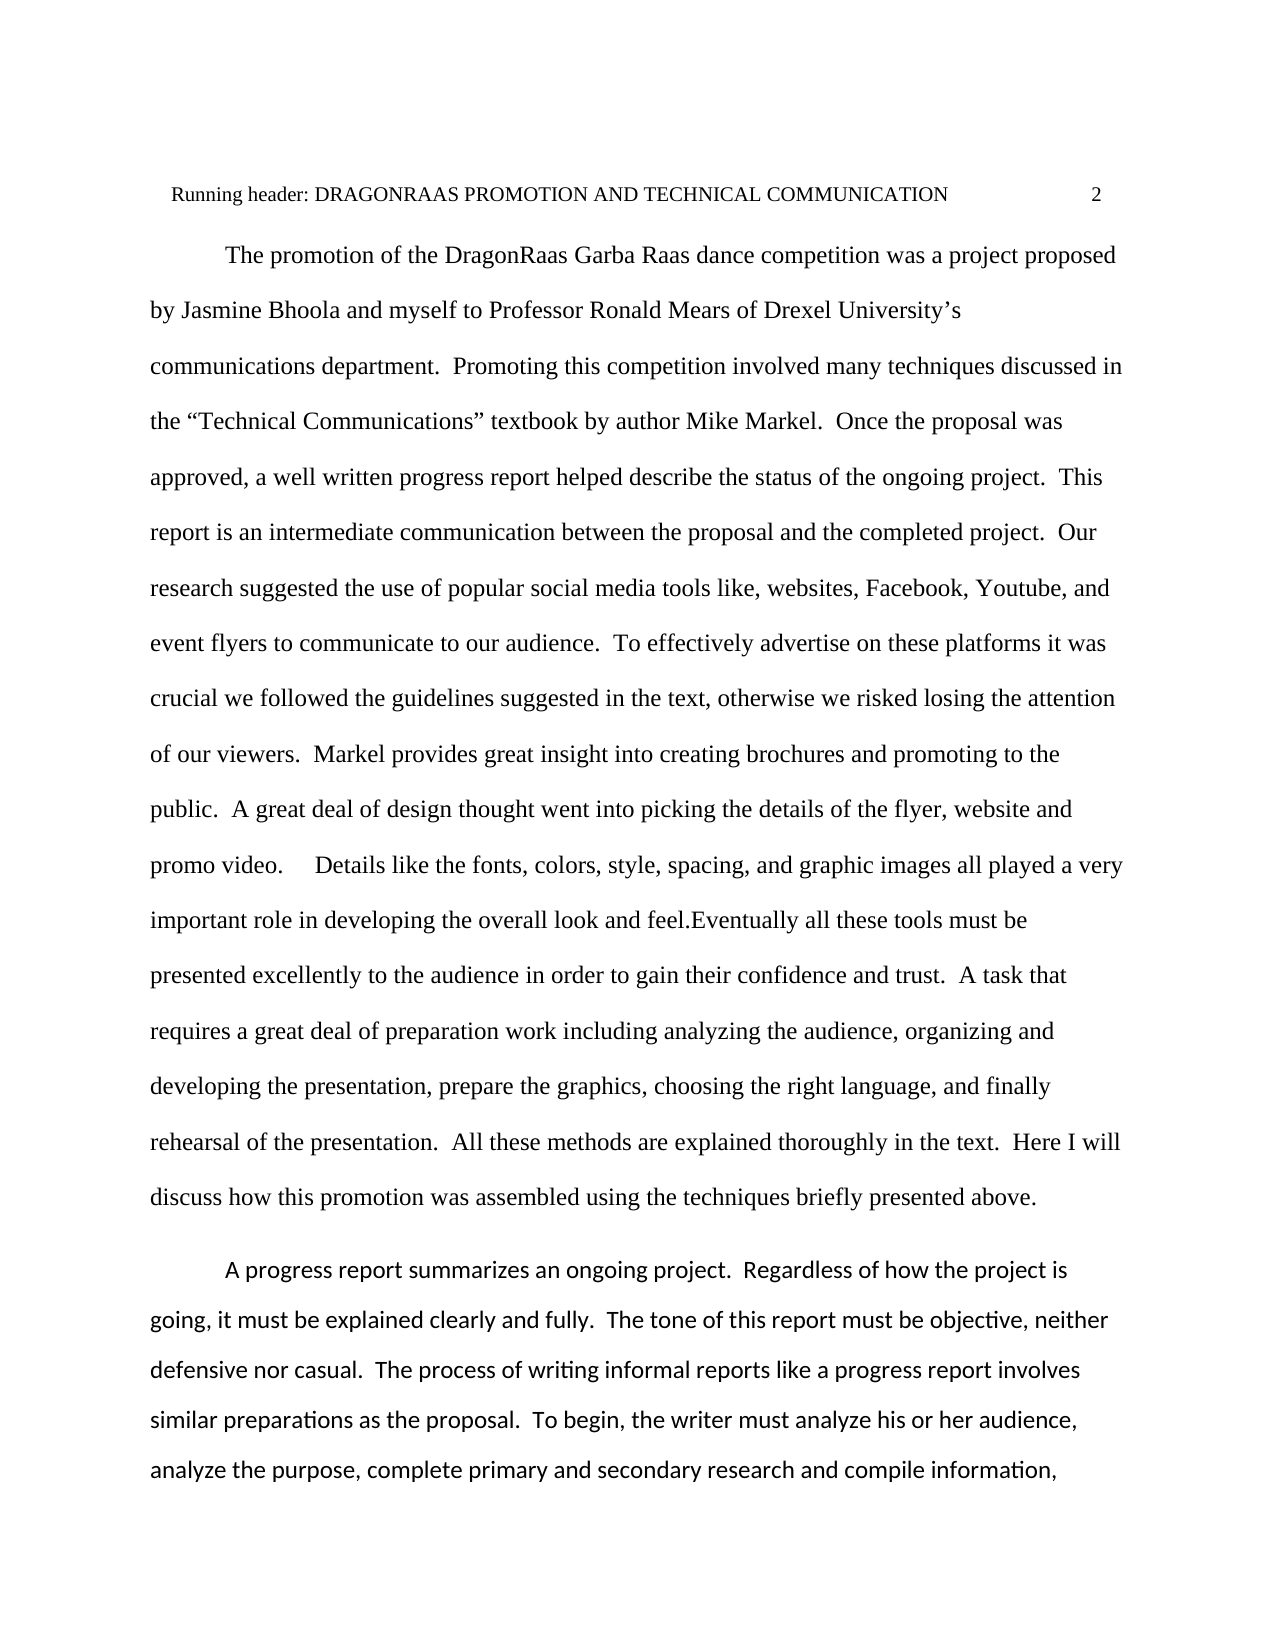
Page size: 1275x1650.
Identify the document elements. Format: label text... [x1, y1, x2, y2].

text A progress report summarizes an ongoing project. Regardless of how the project is going, it must be explained clearly and fully. The tone of this report must be objective, neither defensive nor casual. The process of writing informal reports like a progress report involves similar preparations as the proposal. To begin, the writer must analyze his or her audience, analyze the purpose, complete primary and secondary research and compile information, [150, 1259, 1125, 1484]
text The promotion of the DragonRaas Garba Raas dance competition was a project proposed by Jasmine Bhoola and myself to Professor Ronald Mears of Drexel University’s communications department. Promoting this competition involved many techniques discussed in the “Technical Communications” textbook by author Mike Markel. Once the proposal was approved, a well written progress report helped describe the status of the ongoing project. This report is an intermediate communication between the proposal and the completed project. Our research suggested the use of popular social media tools like, websites, Facebook, Youtube, and event flyers to communicate to our audience. To effectively advertise on these platforms it was crucial we followed the guidelines suggested in the text, otherwise we risked losing the attention of our viewers. Markel provides great insight into creating brochures and promoting to the public. A great deal of design thought went into picking the details of the flyer, website and promo video. Details like the fonts, colors, style, spacing, and graphic images all played a very important role in developing the overall look and feel.Eventually all these tools must be presented excellently to the audience in order to gain their confidence and trust. A task that requires a great deal of preparation work including analyzing the audience, organizing and developing the presentation, prepare the graphics, choosing the right language, and finally rehearsal of the presentation. All these methods are explained thoroughly in the text. Here I will discuss how this promotion was assembled using the techniques briefly presented above. [150, 241, 1125, 1211]
